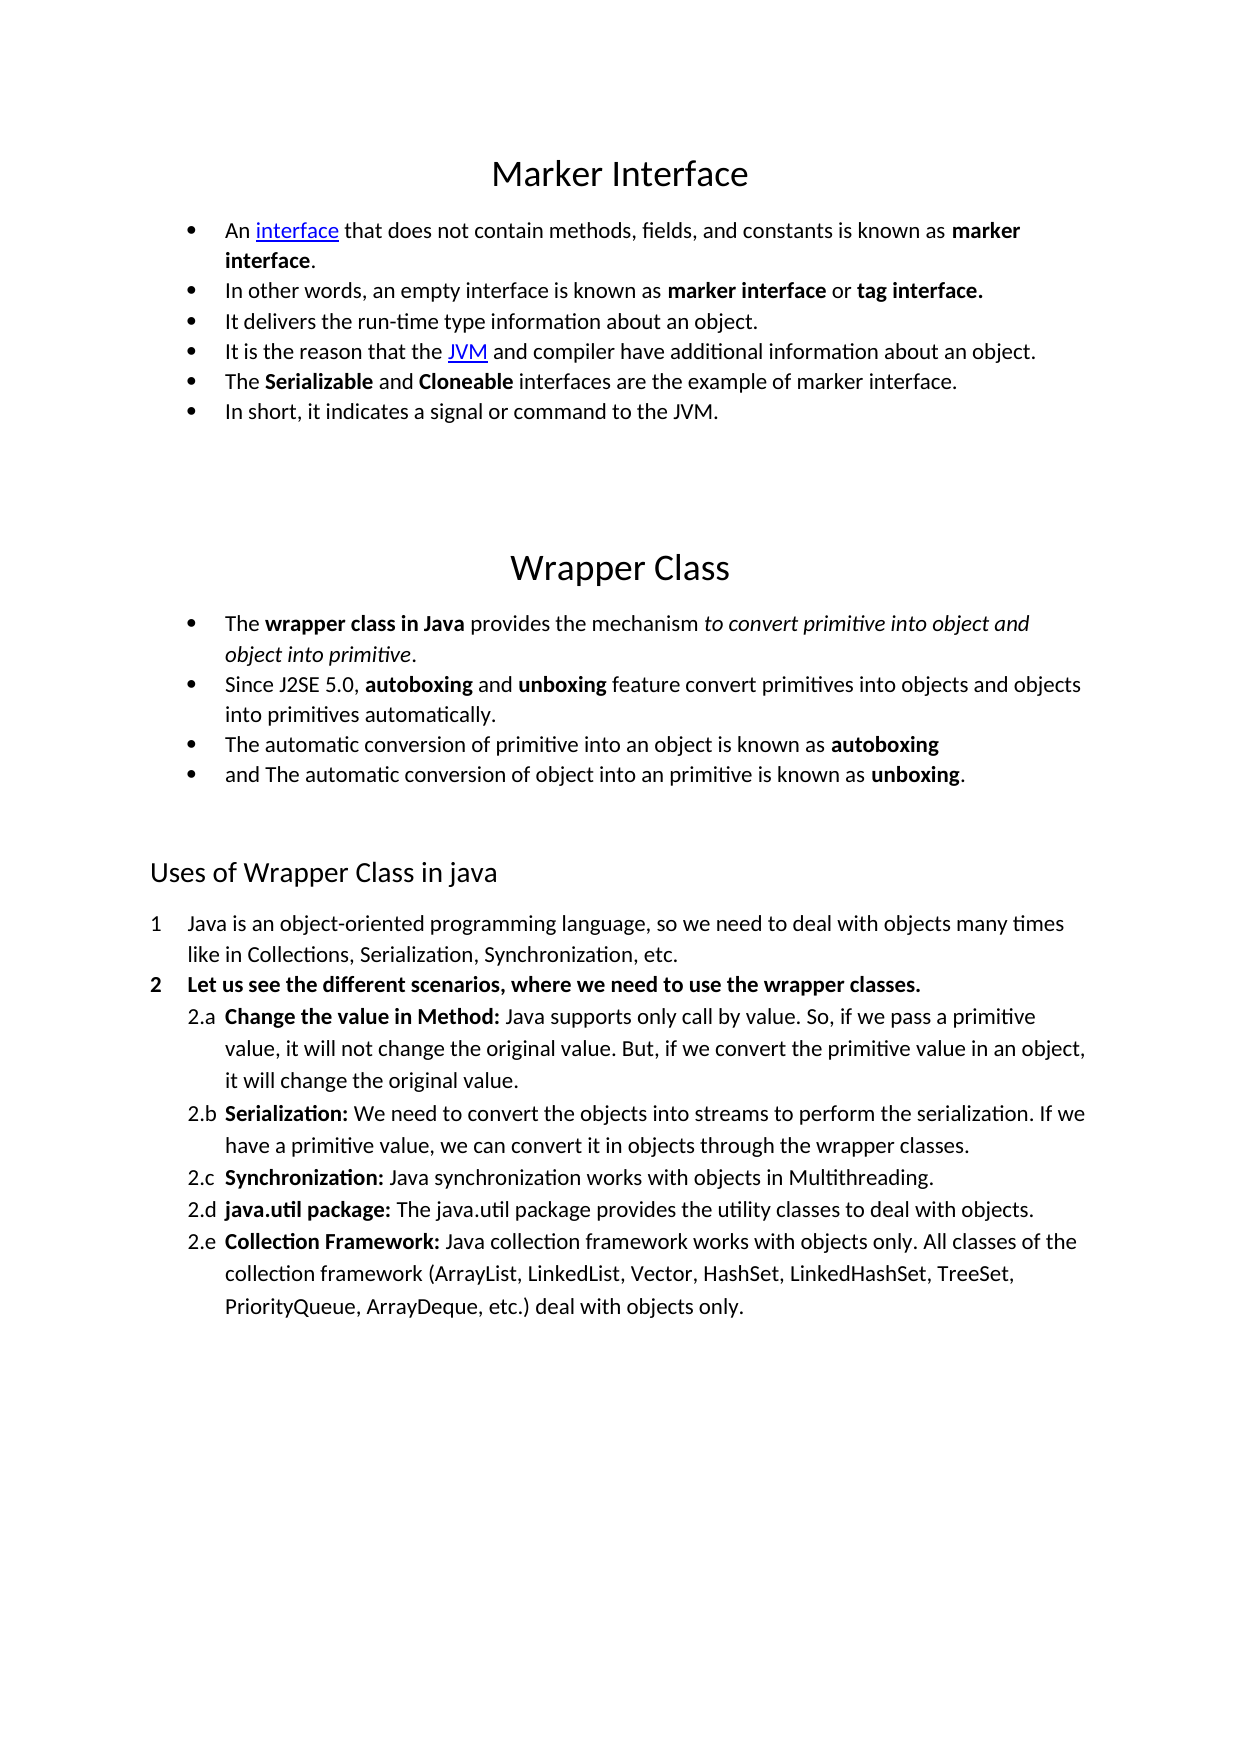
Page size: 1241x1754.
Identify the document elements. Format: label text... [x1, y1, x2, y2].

list Let us see the different scenarios, where we need to use the wrapper classes. [150, 970, 1090, 998]
list Synchronization: Java synchronization works with objects in Multithreading. [187, 1163, 1090, 1191]
list Change the value in Method: Java supports only call by value. So, if we pass a primitive value, it will not change the original value. But, if we convert the primitive value in an object, it will change the original value. [187, 1002, 1090, 1094]
list The wrapper class in Java provides the mechanism to convert primitive into object and object into primitive. [187, 609, 1090, 668]
list In short, it indicates a signal or command to the JVM. [187, 397, 1090, 425]
list It is the reason that the JVM and compiler have additional information about an object. [187, 337, 1090, 365]
list Since J2SE 5.0, autoboxing and unboxing feature convert primitives into objects and objects into primitives automatically. [187, 670, 1090, 728]
text Marker Interface [150, 150, 1090, 196]
text Uses of Wrapper Class in java [150, 854, 1090, 890]
list In other words, an empty interface is known as marker interface or tag interface. [187, 277, 1090, 304]
list Collection Framework: Java collection framework works with objects only. All classes of the collection framework (ArrayList, LinkedList, Vector, HashSet, LinkedHashSet, TreeSet, PriorityQueue, ArrayDeque, etc.) deal with objects only. [187, 1227, 1090, 1320]
text Wrapper Class [150, 543, 1090, 589]
list java.util package: The java.util package provides the utility classes to deal with objects. [187, 1195, 1090, 1223]
list An interface that does not contain methods, fields, and constants is known as marker interface. [187, 216, 1090, 274]
list The Serializable and Cloneable interfaces are the example of marker interface. [187, 367, 1090, 395]
list and The automatic conversion of object into an primitive is known as unboxing. [187, 761, 1090, 789]
list It delivers the run-time type information about an object. [187, 307, 1090, 335]
list Java is an object-oriented programming language, so we need to deal with objects many times like in Collections, Serialization, Synchronization, etc. [150, 909, 1090, 968]
list The automatic conversion of primitive into an object is known as autoboxing [187, 730, 1090, 758]
list Serialization: We need to convert the objects into streams to perform the serialization. If we have a primitive value, we can convert it in objects through the wrapper classes. [187, 1099, 1090, 1159]
